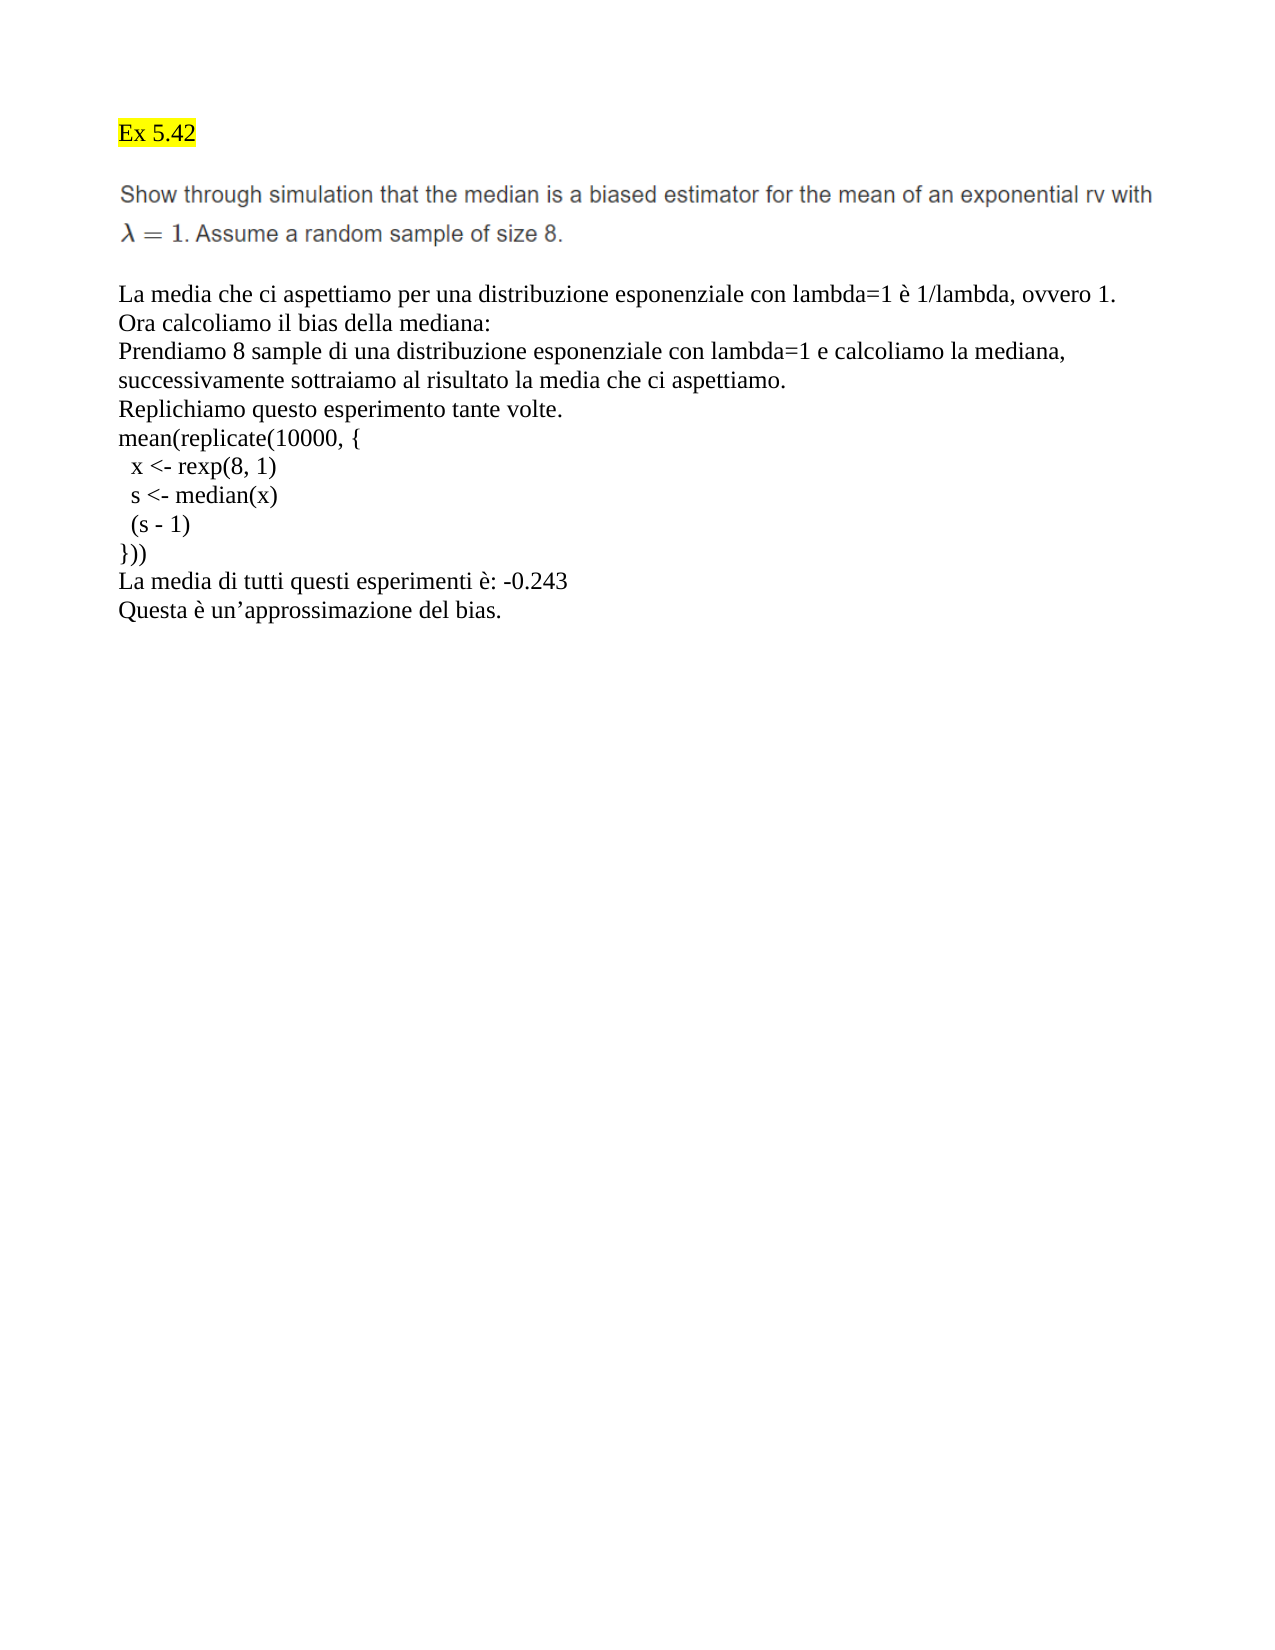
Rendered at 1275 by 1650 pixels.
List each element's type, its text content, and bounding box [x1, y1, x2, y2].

text Replichiamo questo esperimento tante volte. [118, 394, 1157, 423]
text Ex 5.42 [118, 118, 1157, 147]
text Ora calcoliamo il bias della mediana: [118, 308, 1157, 336]
text })) [118, 538, 1157, 566]
text La media che ci aspettiamo per una distribuzione esponenziale con lambda=1 è 1/lambda, ovvero 1. [118, 279, 1157, 308]
text La media di tutti questi esperimenti è: -0.243 [118, 566, 1157, 595]
text Questa è un’approssimazione del bias. [118, 595, 1157, 624]
picture [118, 175, 1157, 251]
text s <- median(x) [118, 480, 1157, 509]
text Prendiamo 8 sample di una distribuzione esponenziale con lambda=1 e calcoliamo la mediana, successivamente sottraiamo al risultato la media che ci aspettiamo. [118, 336, 1157, 394]
text mean(replicate(10000, { [118, 423, 1157, 451]
text (s - 1) [118, 509, 1157, 538]
text x <- rexp(8, 1) [118, 451, 1157, 480]
